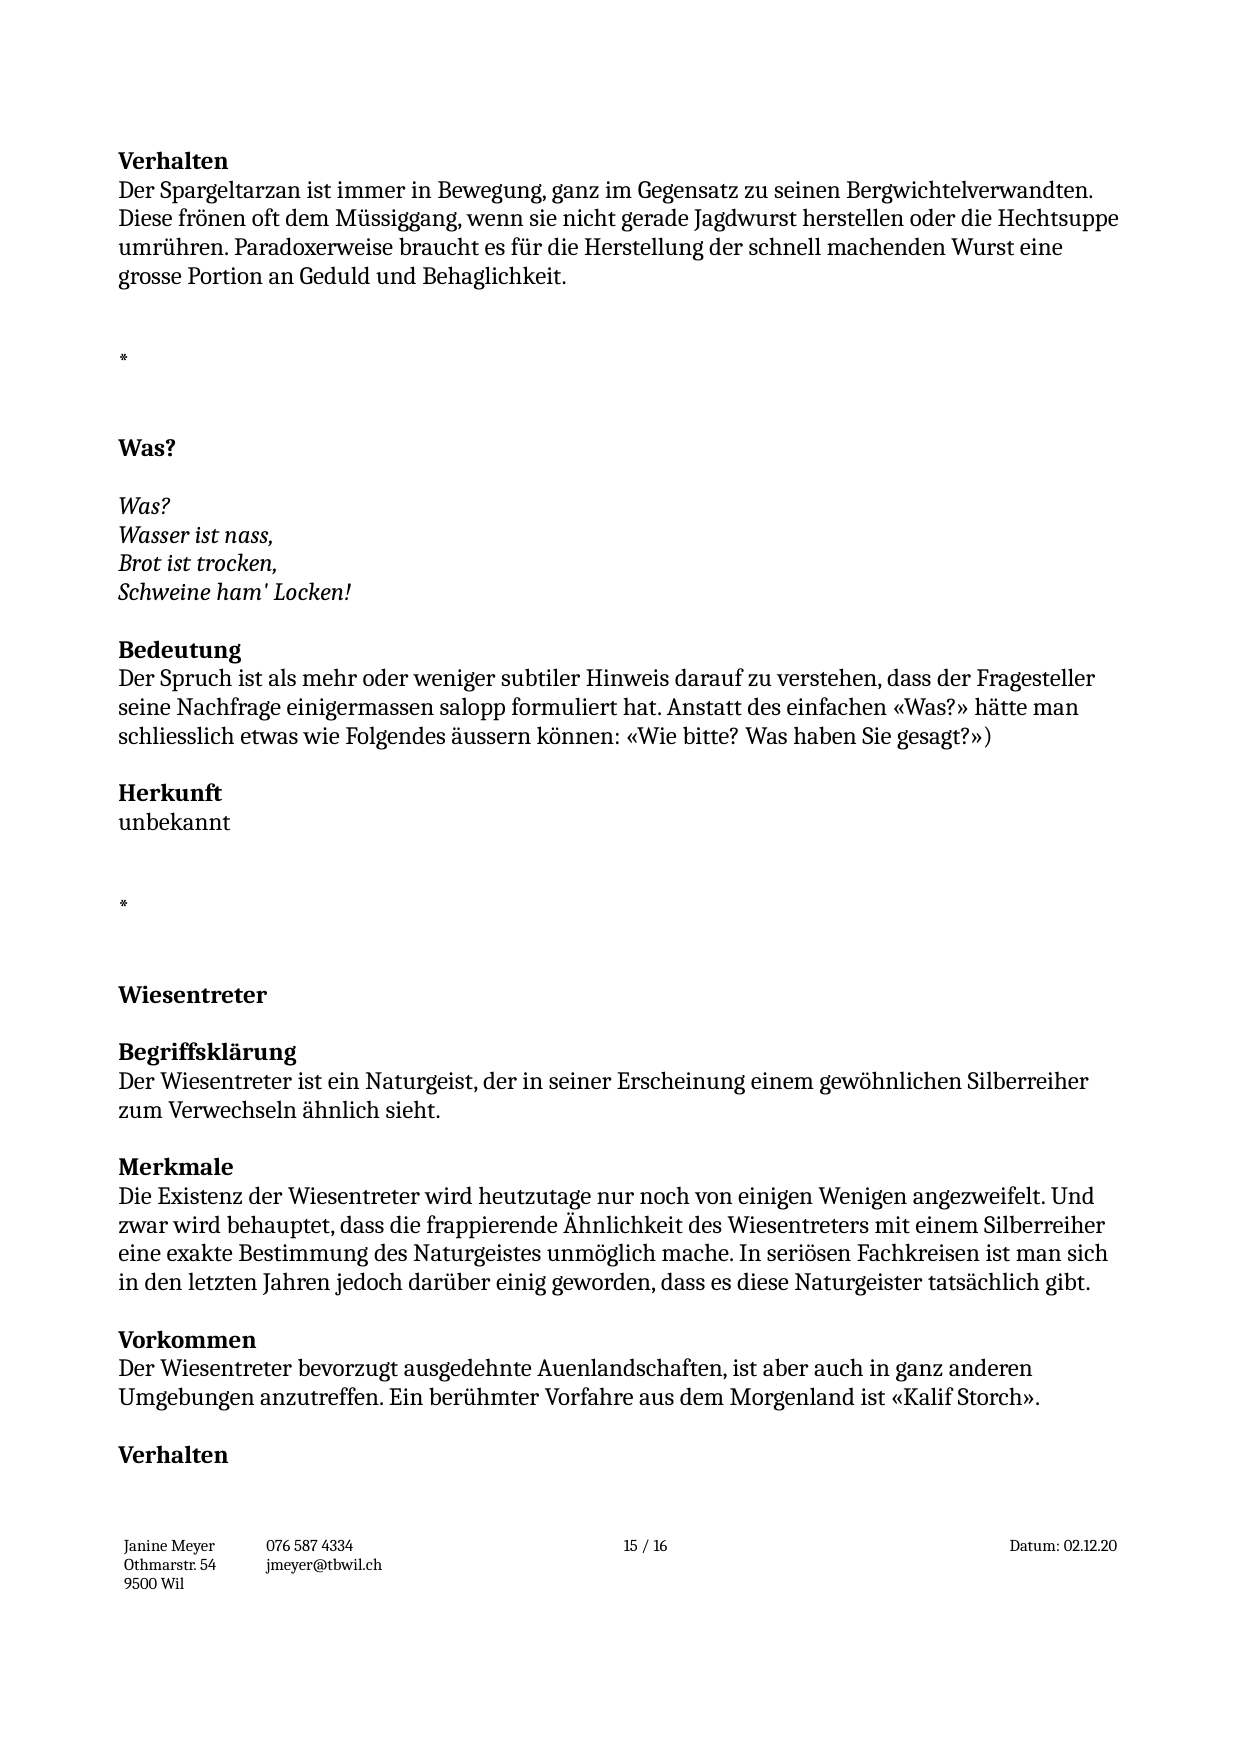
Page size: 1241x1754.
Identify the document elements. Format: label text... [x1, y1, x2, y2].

text Merkmale [118, 1153, 1122, 1182]
text Der Spargeltarzan ist immer in Bewegung, ganz im Gegensatz zu seinen Bergwichtelverwandten. Diese frönen oft dem Müssiggang, wenn sie nicht gerade Jagdwurst herstellen oder die Hechtsuppe umrühren. Paradoxerweise braucht es für die Herstellung der schnell machenden Wurst eine grosse Portion an Geduld und Behaglichkeit. [118, 176, 1122, 291]
text * [118, 348, 1122, 377]
text Herkunft [118, 779, 1122, 808]
text Verhalten [118, 147, 1122, 176]
text Was? [118, 434, 1122, 463]
text Was? Wasser ist nass, Brot ist trocken, Schweine ham' Locken! [118, 492, 1122, 607]
text Der Wiesentreter ist ein Naturgeist, der in seiner Erscheinung einem gewöhnlichen Silberreiher zum Verwechseln ähnlich sieht. [118, 1067, 1122, 1124]
text * [118, 894, 1122, 923]
text Verhalten [118, 1441, 1122, 1469]
text Wiesentreter [118, 981, 1122, 1009]
text Die Existenz der Wiesentreter wird heutzutage nur noch von einigen Wenigen angezweifelt. Und zwar wird behauptet, dass die frappierende Ähnlichkeit des Wiesentreters mit einem Silberreiher eine exakte Bestimmung des Naturgeistes unmöglich mache. In seriösen Fachkreisen ist man sich in den letzten Jahren jedoch darüber einig geworden, dass es diese Naturgeister tatsächlich gibt. [118, 1182, 1122, 1297]
text Der Spruch ist als mehr oder weniger subtiler Hinweis darauf zu verstehen, dass der Fragesteller seine Nachfrage einigermassen salopp formuliert hat. Anstatt des einfachen «Was?» hätte man schliesslich etwas wie Folgendes äussern können: «Wie bitte? Was haben Sie gesagt?») [118, 664, 1122, 751]
text unbekannt [118, 808, 1122, 837]
text Bedeutung [118, 636, 1122, 664]
text Vorkommen [118, 1326, 1122, 1354]
text Der Wiesentreter bevorzugt ausgedehnte Auenlandschaften, ist aber auch in ganz anderen Umgebungen anzutreffen. Ein berühmter Vorfahre aus dem Morgenland ist «Kalif Storch». [118, 1354, 1122, 1412]
text Begriffsklärung [118, 1038, 1122, 1067]
